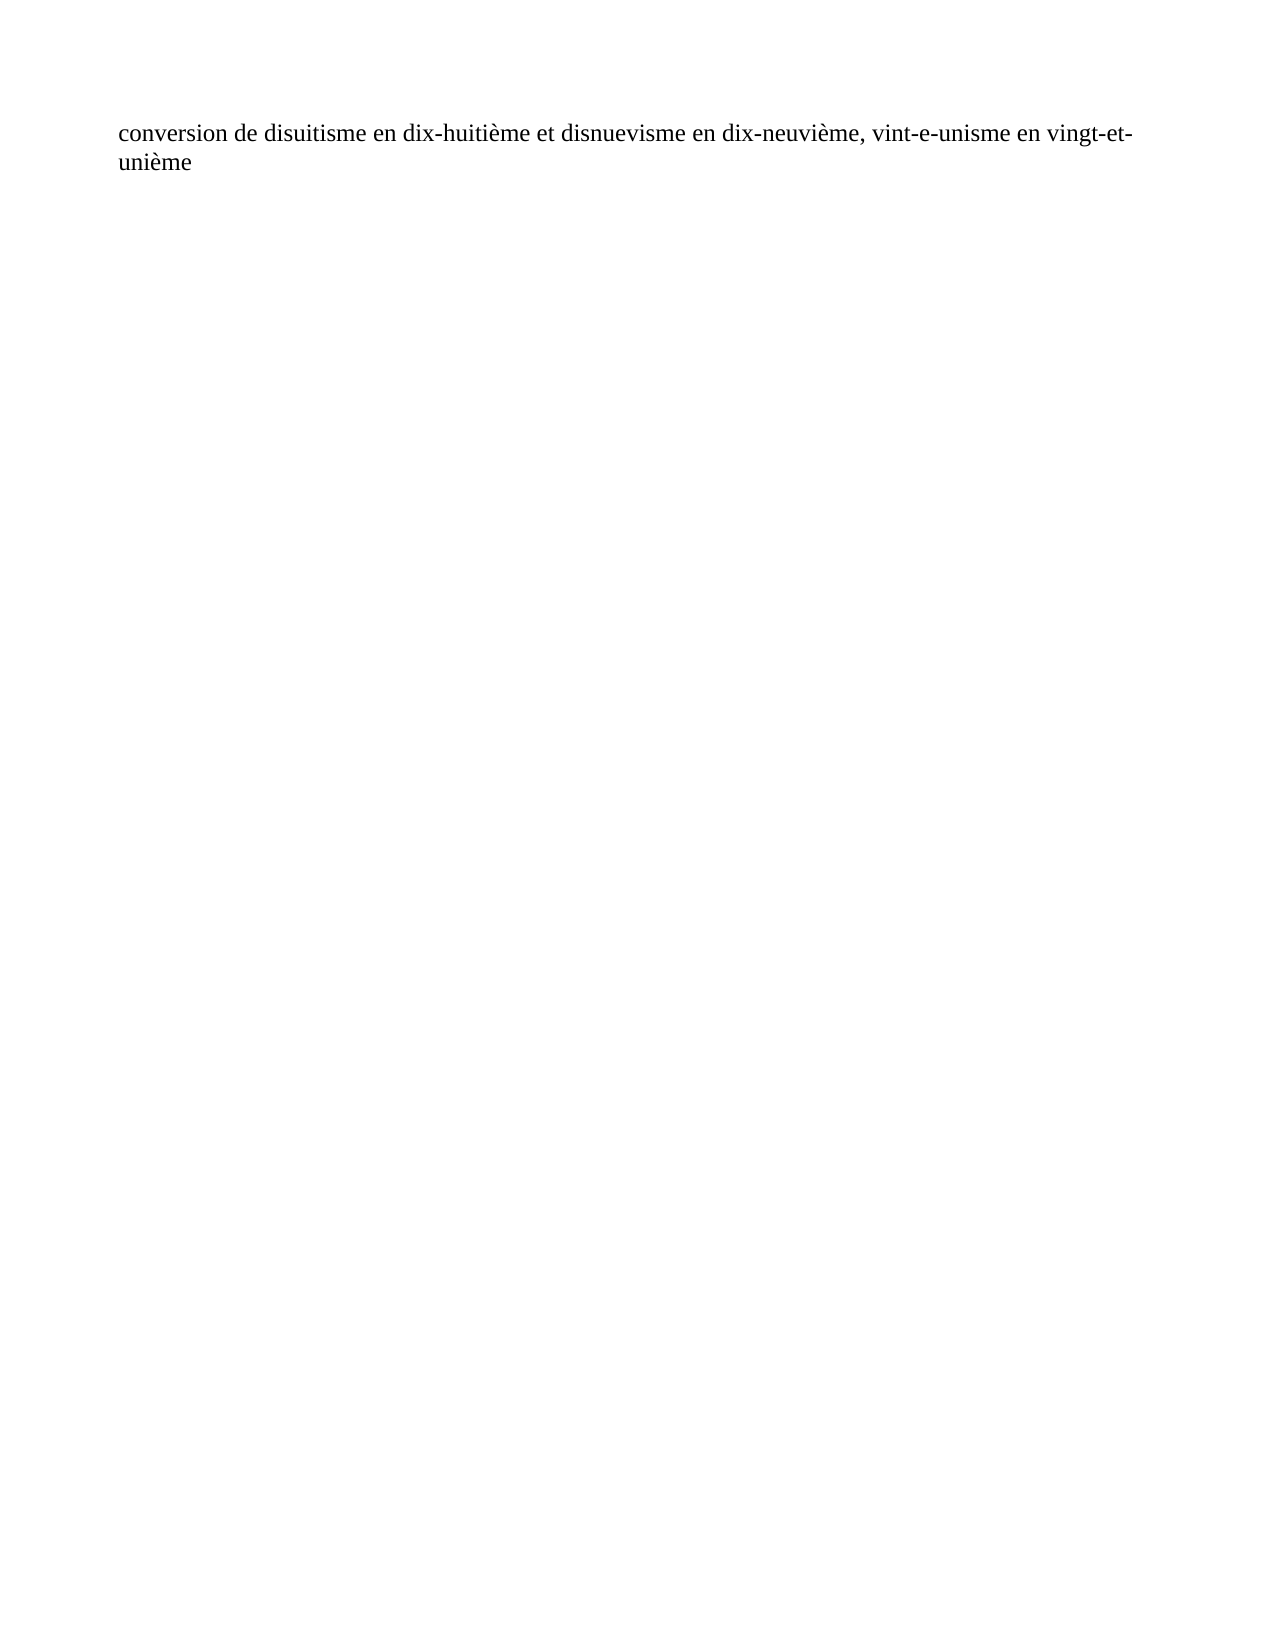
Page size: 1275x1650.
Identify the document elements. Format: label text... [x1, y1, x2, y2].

text conversion de disuitisme en dix-huitième et disnuevisme en dix-neuvième, vint-e-unisme en vingt-et-unième [118, 118, 1157, 176]
